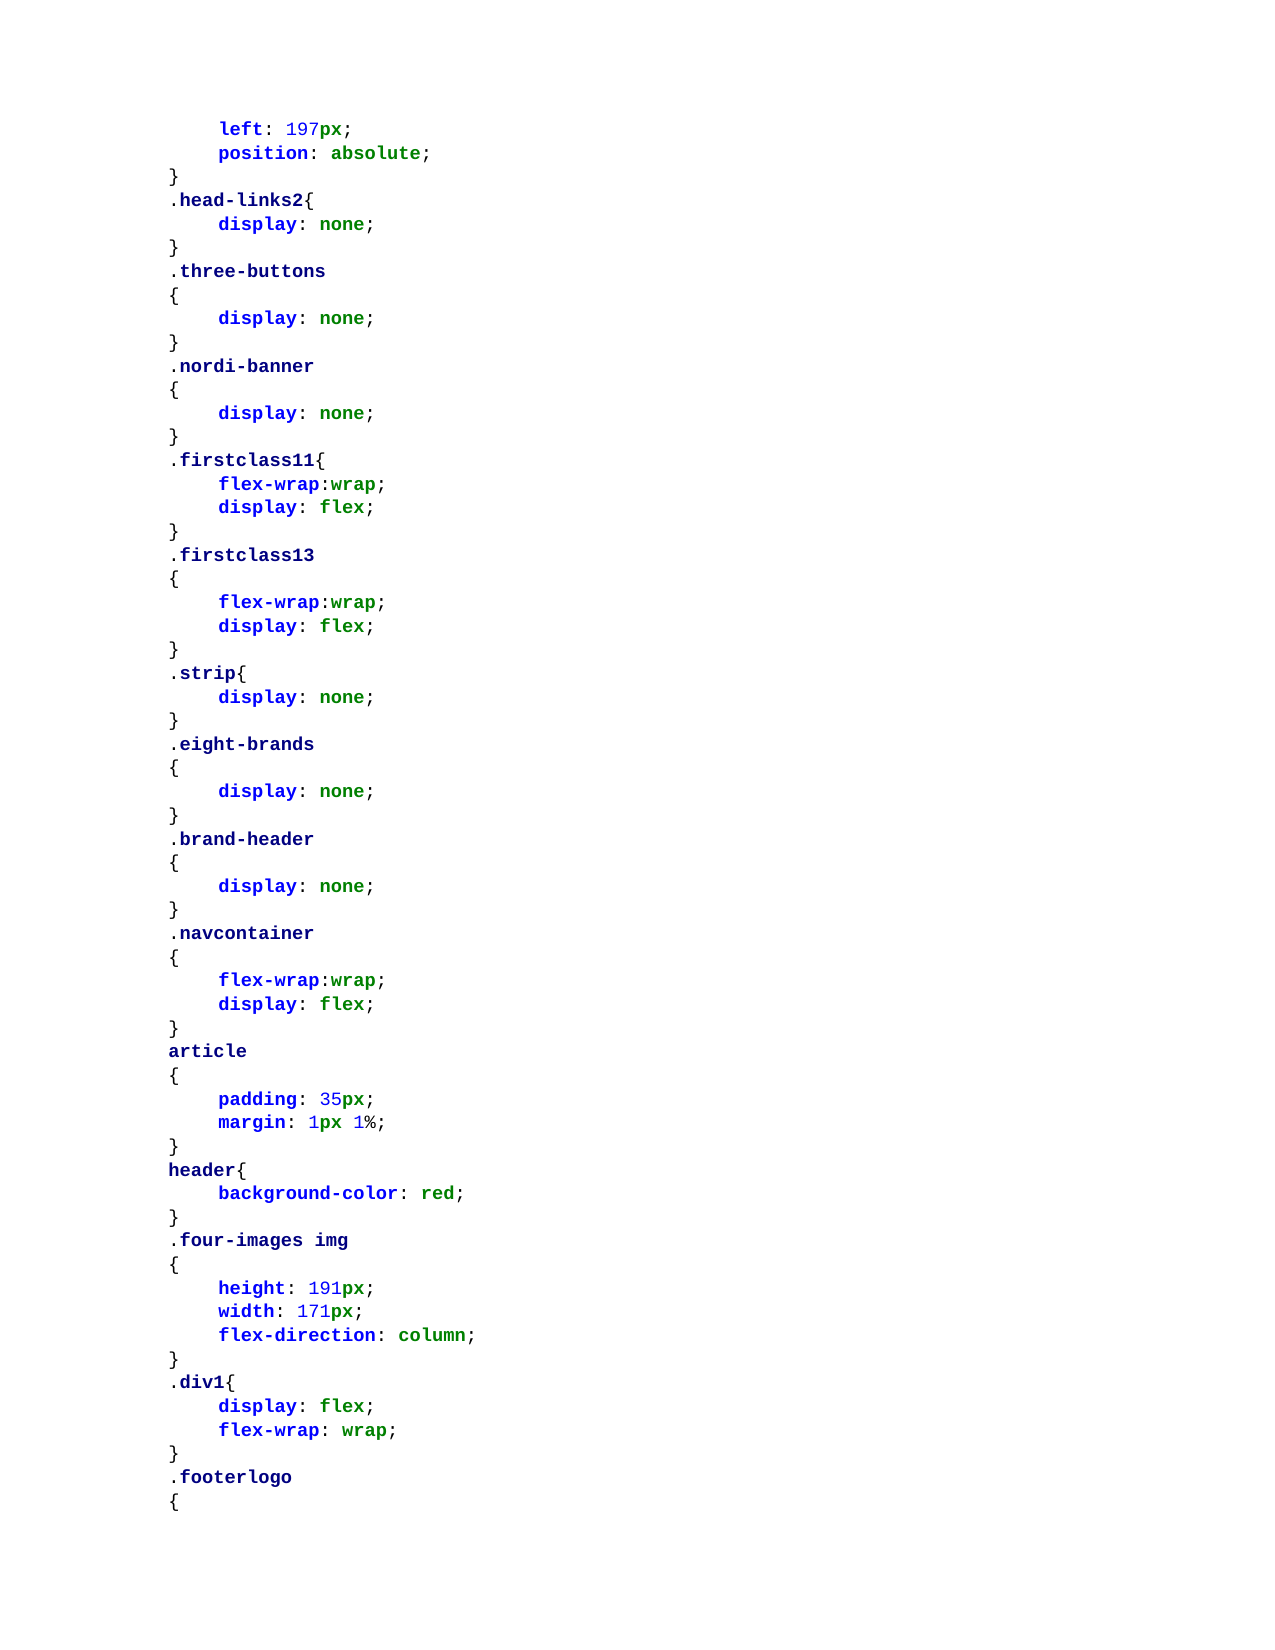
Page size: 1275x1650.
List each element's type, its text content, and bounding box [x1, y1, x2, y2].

text width: 171px; [118, 1300, 1157, 1324]
text .div1{ [118, 1371, 1157, 1395]
text padding: 35px; [118, 1088, 1157, 1111]
text display: flex; [118, 1395, 1157, 1419]
text flex-wrap: wrap; [118, 1419, 1157, 1442]
text { [118, 567, 1157, 591]
text .brand-header [118, 827, 1157, 851]
text { [118, 284, 1157, 307]
text display: none; [118, 686, 1157, 709]
text display: none; [118, 402, 1157, 426]
text height: 191px; [118, 1277, 1157, 1300]
text { [118, 946, 1157, 969]
text } [118, 1348, 1157, 1371]
text position: absolute; [118, 142, 1157, 165]
text } [118, 1135, 1157, 1158]
text margin: 1px 1%; [118, 1111, 1157, 1135]
text flex-direction: column; [118, 1324, 1157, 1348]
text .nordi-banner [118, 354, 1157, 378]
text flex-wrap:wrap; [118, 969, 1157, 993]
text display: flex; [118, 615, 1157, 638]
text } [118, 1017, 1157, 1040]
text } [118, 165, 1157, 189]
text } [118, 426, 1157, 449]
text } [118, 898, 1157, 922]
text { [118, 1064, 1157, 1088]
text display: none; [118, 780, 1157, 804]
text .firstclass11{ [118, 449, 1157, 473]
text display: flex; [118, 496, 1157, 520]
text { [118, 851, 1157, 875]
text } [118, 236, 1157, 260]
text .navcontainer [118, 922, 1157, 946]
text header{ [118, 1158, 1157, 1182]
text .head-links2{ [118, 189, 1157, 213]
text { [118, 757, 1157, 780]
text display: none; [118, 213, 1157, 236]
text } [118, 520, 1157, 544]
text .eight-brands [118, 733, 1157, 757]
text left: 197px; [118, 118, 1157, 142]
text } [118, 709, 1157, 733]
text } [118, 804, 1157, 827]
text .footerlogo [118, 1466, 1157, 1489]
text flex-wrap:wrap; [118, 473, 1157, 496]
text .firstclass13 [118, 544, 1157, 567]
text display: none; [118, 307, 1157, 331]
text .three-buttons [118, 260, 1157, 284]
text } [118, 331, 1157, 354]
text } [118, 638, 1157, 662]
text { [118, 1489, 1157, 1513]
text display: none; [118, 875, 1157, 898]
text { [118, 378, 1157, 402]
text display: flex; [118, 993, 1157, 1017]
text .strip{ [118, 662, 1157, 686]
text article [118, 1040, 1157, 1064]
text flex-wrap:wrap; [118, 591, 1157, 615]
text { [118, 1253, 1157, 1277]
text } [118, 1206, 1157, 1229]
text .four-images img [118, 1229, 1157, 1253]
text background-color: red; [118, 1182, 1157, 1206]
text } [118, 1442, 1157, 1466]
